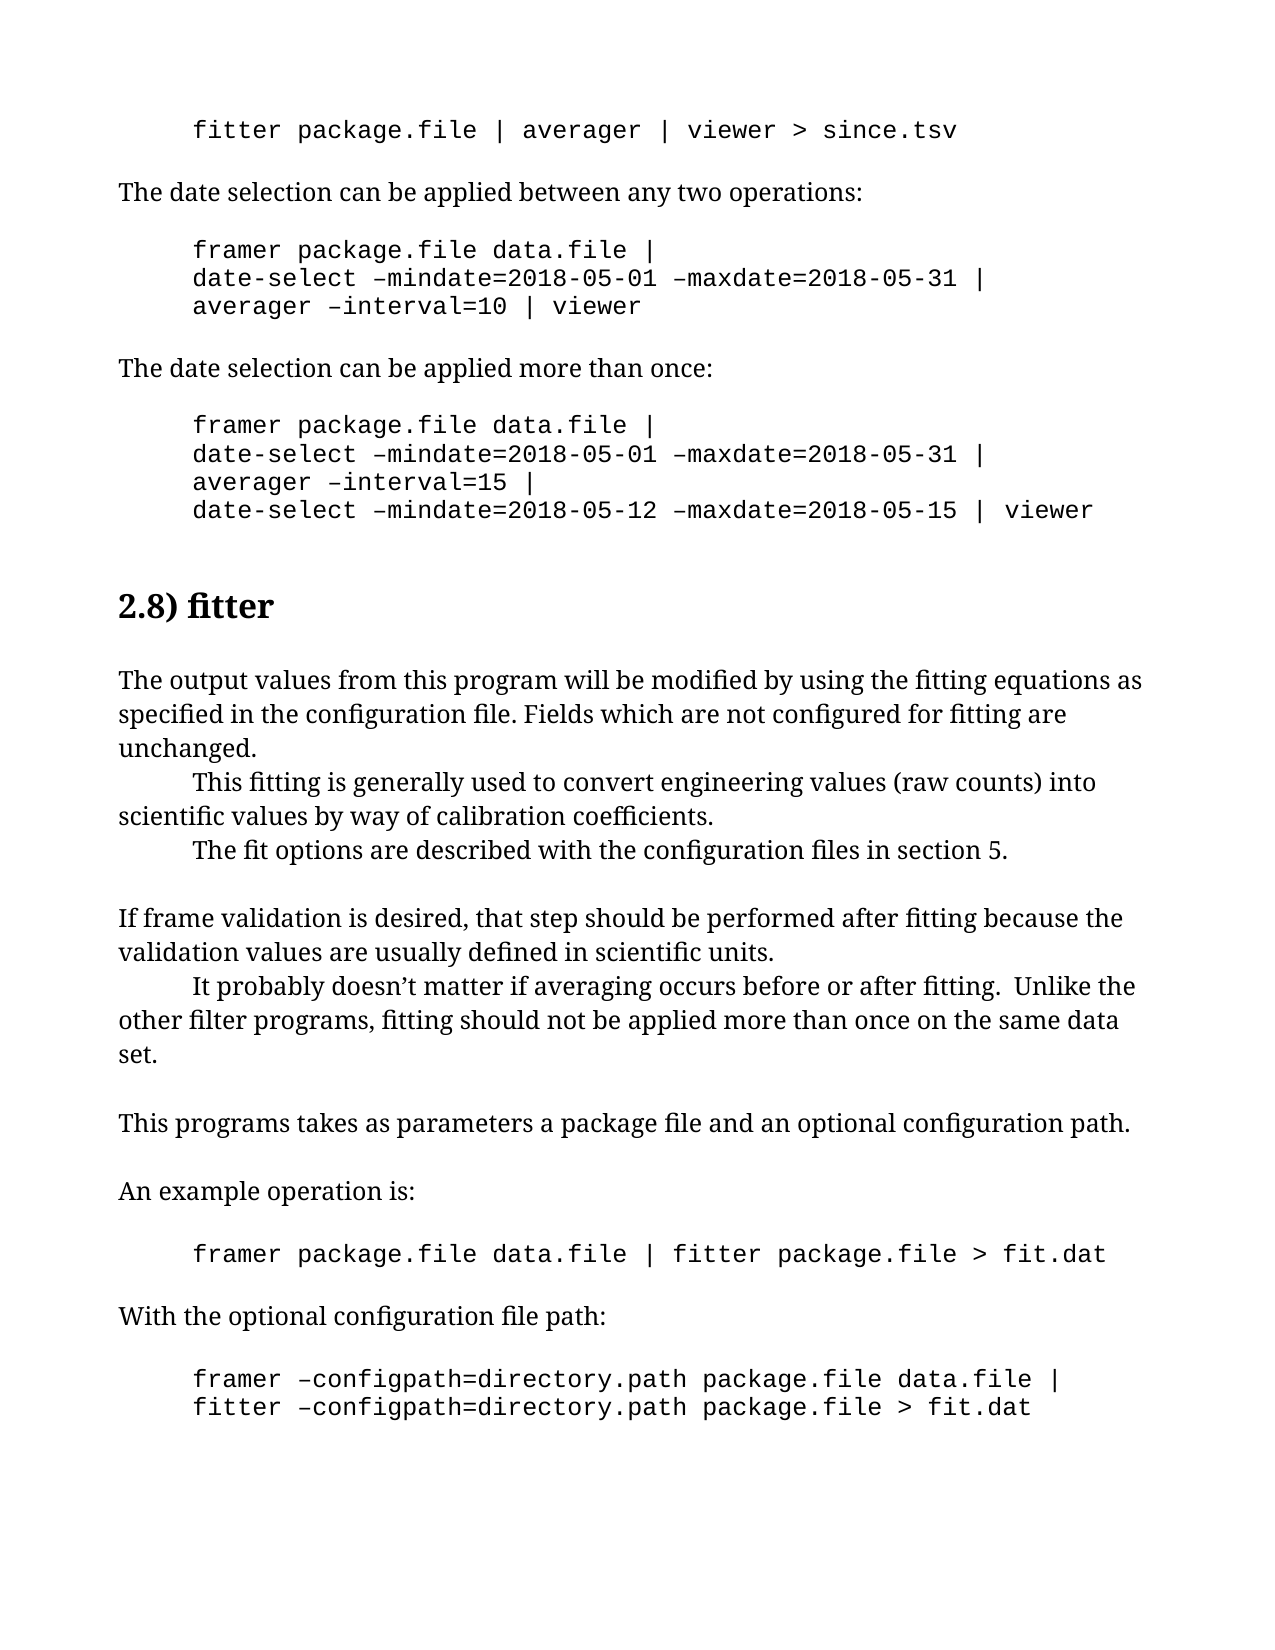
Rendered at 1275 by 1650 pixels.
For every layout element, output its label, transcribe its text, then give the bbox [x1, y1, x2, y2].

text The fit options are described with the configuration files in section 5. [118, 833, 1157, 867]
text date-select –mindate=2018-05-01 –maxdate=2018-05-31 | [118, 266, 1157, 294]
text It probably doesn’t matter if averaging occurs before or after fitting. Unlike the other filter programs, fitting should not be applied more than once on the same data set. [118, 969, 1157, 1071]
text The output values from this program will be modified by using the fitting equations as specified in the configuration file. Fields which are not configured for fitting are unchanged. [118, 662, 1157, 764]
text An example operation is: [118, 1173, 1157, 1207]
text framer package.file data.file | fitter package.file > fit.dat [118, 1241, 1157, 1270]
text averager –interval=15 | [118, 469, 1157, 498]
text If frame validation is desired, that step should be performed after fitting because the validation values are usually defined in scientific units. [118, 901, 1157, 969]
text date-select –mindate=2018-05-12 –maxdate=2018-05-15 | viewer [118, 498, 1157, 526]
text 2.8) fitter [118, 583, 1157, 628]
text With the optional configuration file path: [118, 1298, 1157, 1332]
text The date selection can be applied between any two operations: [118, 175, 1157, 209]
text fitter –configpath=directory.path package.file > fit.dat [118, 1394, 1157, 1423]
text fitter package.file | averager | viewer > since.tsv [118, 118, 1157, 146]
text The date selection can be applied more than once: [118, 351, 1157, 384]
text averager –interval=10 | viewer [118, 294, 1157, 322]
text framer package.file data.file | [118, 413, 1157, 441]
text This programs takes as parameters a package file and an optional configuration path. [118, 1105, 1157, 1139]
text date-select –mindate=2018-05-01 –maxdate=2018-05-31 | [118, 441, 1157, 469]
text This fitting is generally used to convert engineering values (raw counts) into scientific values by way of calibration coefficients. [118, 764, 1157, 833]
text framer –configpath=directory.path package.file data.file | [118, 1366, 1157, 1394]
text framer package.file data.file | [118, 237, 1157, 266]
